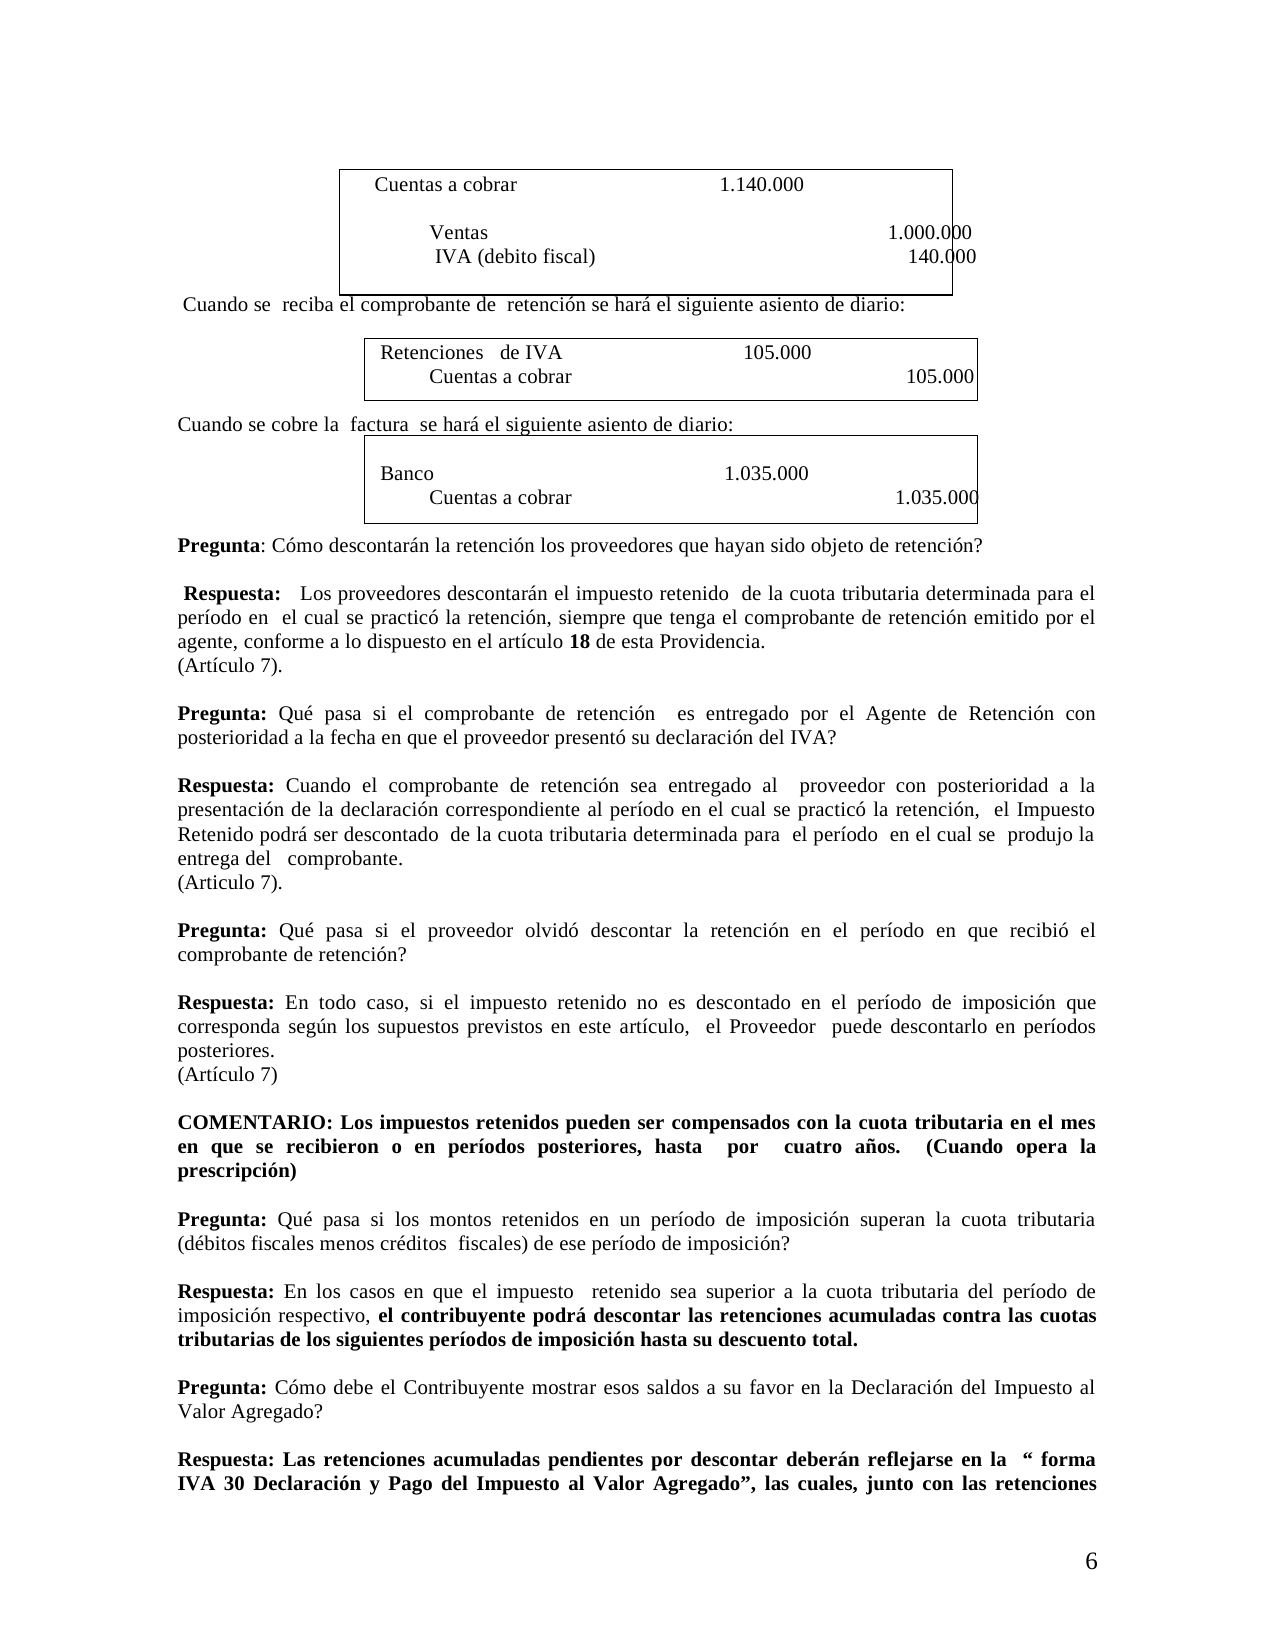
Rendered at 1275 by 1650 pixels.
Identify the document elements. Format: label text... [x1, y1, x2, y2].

text Retenciones de IVA 105.000 [365, 340, 977, 364]
text COMENTARIO: Los impuestos retenidos pueden ser compensados con la cuota tributaria en el mes en que se recibieron o en períodos posteriores, hasta por cuatro años. (Cuando opera la prescripción) [177, 1110, 1098, 1182]
text IVA (debito fiscal) 140.000 [953, 244, 1098, 268]
text [953, 172, 1098, 196]
text Pregunta: Qué pasa si los montos retenidos en un período de imposición superan la cuota tributaria (débitos fiscales menos créditos fiscales) de ese período de imposición? [177, 1206, 1098, 1254]
text Respuesta: En los casos en que el impuesto retenido sea superior a la cuota tributaria del período de imposición respectivo, el contribuyente podrá descontar las retenciones acumuladas contra las cuotas tributarias de los siguientes períodos de imposición hasta su descuento total. [177, 1278, 1098, 1351]
text Respuesta: Las retenciones acumuladas pendientes por descontar deberán reflejarse en la “ forma IVA 30 Declaración y Pago del Impuesto al Valor Agregado”, las cuales, junto con las retenciones [177, 1447, 1098, 1495]
text [978, 340, 1098, 364]
text IVA (debito fiscal) 140.000 [177, 244, 339, 268]
text [978, 364, 1098, 388]
text [978, 460, 1098, 484]
text Ventas 1.000.000 [953, 220, 1098, 244]
text Cuando se reciba el comprobante de retención se hará el siguiente asiento de diario: [177, 292, 1098, 316]
text (Artículo 7). [177, 653, 1098, 677]
text Banco 1.035.000 [365, 460, 977, 484]
text [978, 484, 1098, 508]
text Cuentas a cobrar 1.140.000 [340, 172, 952, 196]
text Pregunta: Cómo descontarán la retención los proveedores que hayan sido objeto de retención? [177, 533, 1098, 557]
text Cuentas a cobrar 105.000 [365, 364, 977, 388]
text Pregunta: Qué pasa si el proveedor olvidó descontar la retención en el período en que recibió el comprobante de retención? [177, 918, 1098, 966]
text Ventas 1.000.000 [177, 220, 339, 244]
text [177, 364, 364, 388]
text Respuesta: Cuando el comprobante de retención sea entregado al proveedor con posterioridad a la presentación de la declaración correspondiente al período en el cual se practicó la retención, el Impuesto Retenido podrá ser descontado de la cuota tributaria determinada para el período en el cual se produjo la entrega del comprobante. [177, 773, 1098, 869]
text (Artículo 7) [177, 1062, 1098, 1086]
text Pregunta: Qué pasa si el comprobante de retención es entregado por el Agente de Retención con posterioridad a la fecha en que el proveedor presentó su declaración del IVA? [177, 701, 1098, 749]
text IVA (debito fiscal) 140.000 [340, 244, 952, 268]
text Cuando se cobre la factura se hará el siguiente asiento de diario: [177, 412, 1098, 436]
text Ventas 1.000.000 [340, 220, 952, 244]
text [177, 340, 364, 364]
text [177, 172, 339, 196]
text [177, 460, 364, 484]
text (Articulo 7). [177, 869, 1098, 893]
text Respuesta: En todo caso, si el impuesto retenido no es descontado en el período de imposición que corresponda según los supuestos previstos en este artículo, el Proveedor puede descontarlo en períodos posteriores. [177, 990, 1098, 1062]
text Pregunta: Cómo debe el Contribuyente mostrar esos saldos a su favor en la Declaración del Impuesto al Valor Agregado? [177, 1375, 1098, 1423]
text Respuesta: Los proveedores descontarán el impuesto retenido de la cuota tributaria determinada para el período en el cual se practicó la retención, siempre que tenga el comprobante de retención emitido por el agente, conforme a lo dispuesto en el artículo 18 de esta Providencia. [177, 581, 1098, 653]
text Cuentas a cobrar 1.035.000 [365, 484, 977, 508]
text [177, 484, 364, 508]
